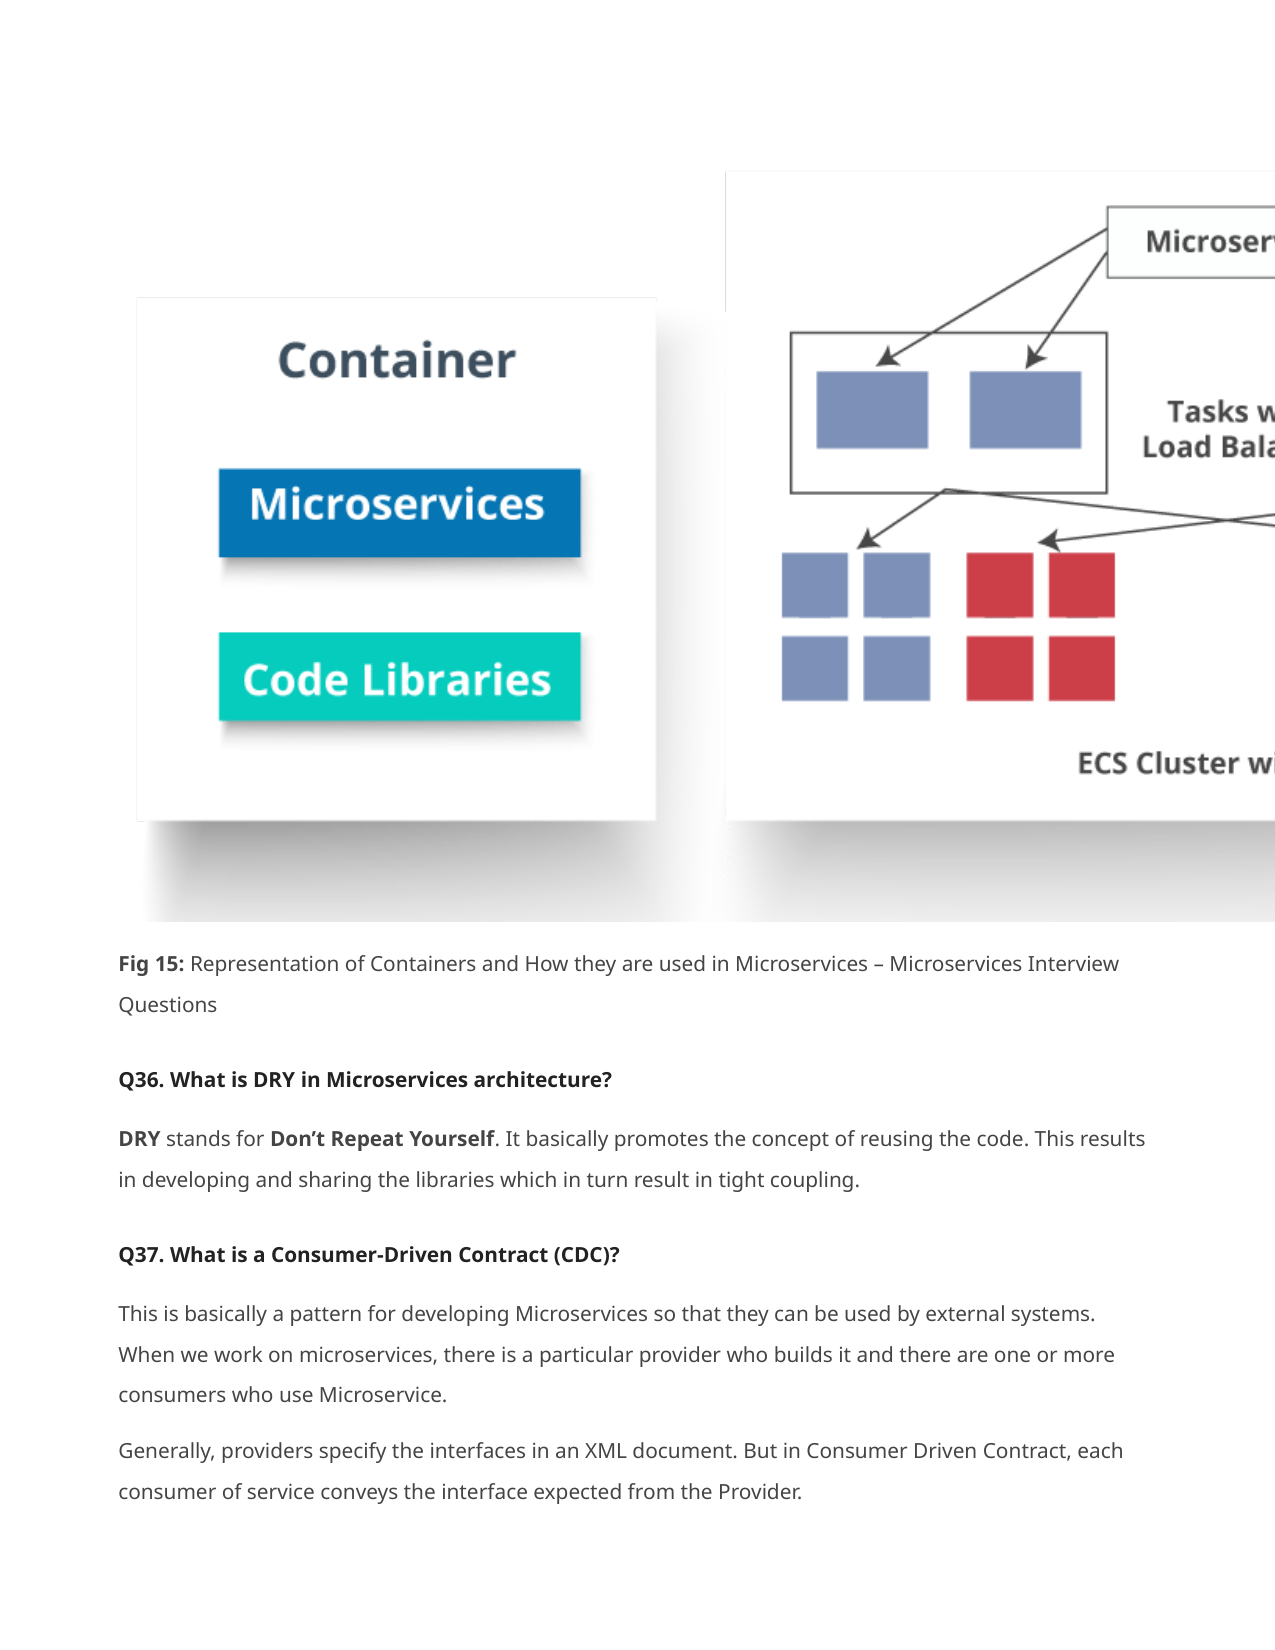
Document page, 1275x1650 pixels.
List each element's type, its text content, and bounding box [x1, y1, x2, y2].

text This is basically a pattern for developing Microservices so that they can be used by external systems. When we work on microservices, there is a particular provider who builds it and there are one or more consumers who use Microservice. [118, 1287, 1157, 1409]
text Generally, providers specify the interfaces in an XML document. But in Consumer Driven Contract, each consumer of service conveys the interface expected from the Provider. [118, 1424, 1157, 1506]
text DRY stands for Don’t Repeat Yourself. It basically promotes the concept of reusing the code. This results in developing and sharing the libraries which in turn result in tight coupling. [118, 1112, 1157, 1193]
text Fig 15: Representation of Containers and How they are used in Microservices – Microservices Interview Questions [118, 937, 1157, 1018]
subtitle Q36. What is DRY in Microservices architecture? [118, 1065, 1157, 1093]
picture [118, 118, 1275, 922]
subtitle Q37. What is a Consumer-Driven Contract (CDC)? [118, 1240, 1157, 1268]
